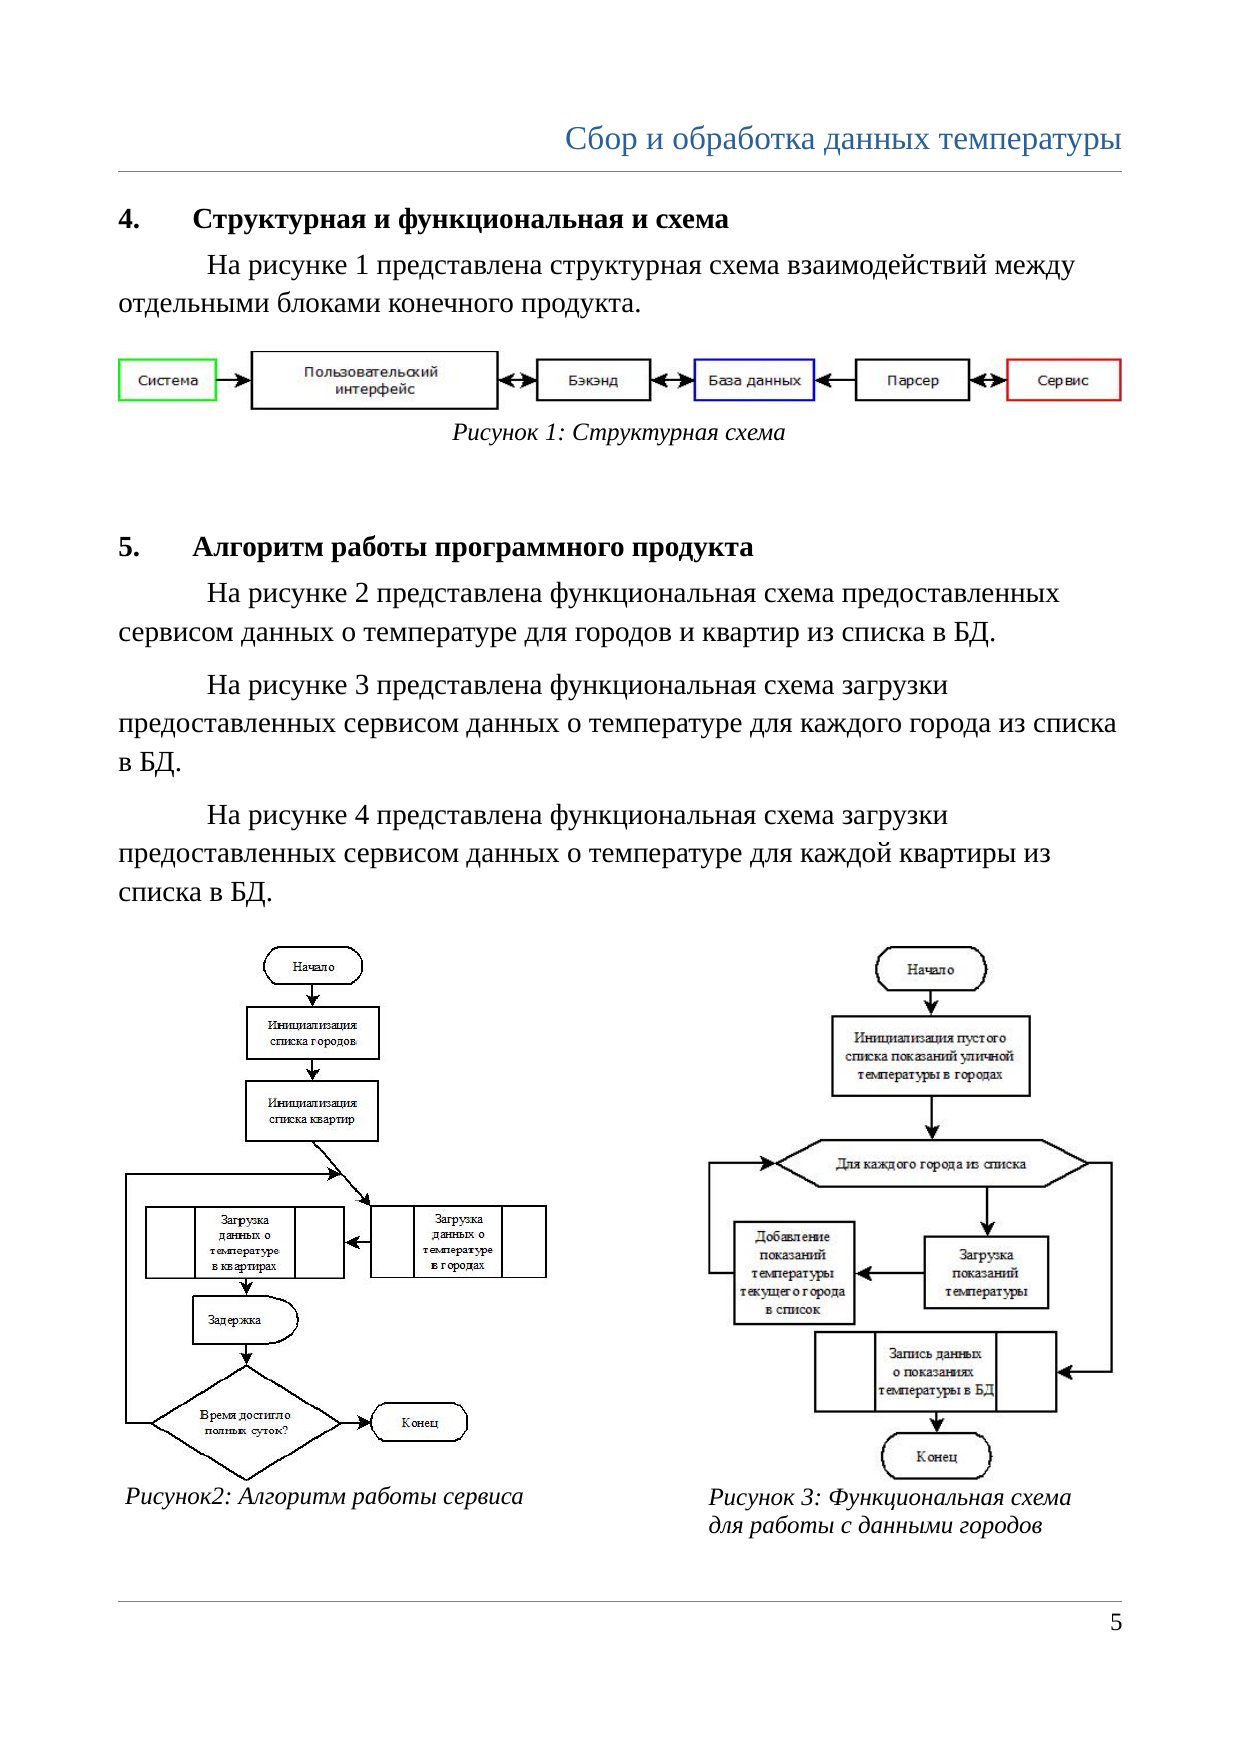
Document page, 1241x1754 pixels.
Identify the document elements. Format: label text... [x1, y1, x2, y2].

text На рисунке 1 представлена структурная схема взаимодействий между отдельными блоками конечного продукта. [118, 247, 1122, 319]
text Рисунок 1: Структурная схема [118, 412, 1122, 446]
picture [708, 946, 1114, 1482]
picture [118, 351, 1123, 412]
text Рисунок 3: Функциональная схема для работы с данными городов [708, 1482, 1113, 1539]
text На рисунке 3 представлена функциональная схема загрузки предоставленных сервисом данных о температуре для каждого города из списка в БД. [118, 667, 1122, 777]
subtitle Алгоритм работы программного продукта [118, 529, 1122, 563]
text Рисунок2: Алгоритм работы сервиса [125, 1481, 548, 1510]
text На рисунке 2 представлена функциональная схема предоставленных сервисом данных о температуре для городов и квартир из списка в БД. [118, 575, 1122, 647]
text На рисунке 4 представлена функциональная схема загрузки предоставленных сервисом данных о температуре для каждой квартиры из списка в БД. [118, 797, 1122, 908]
picture [125, 946, 549, 1481]
subtitle Структурная и функциональная и схема [118, 201, 1122, 234]
